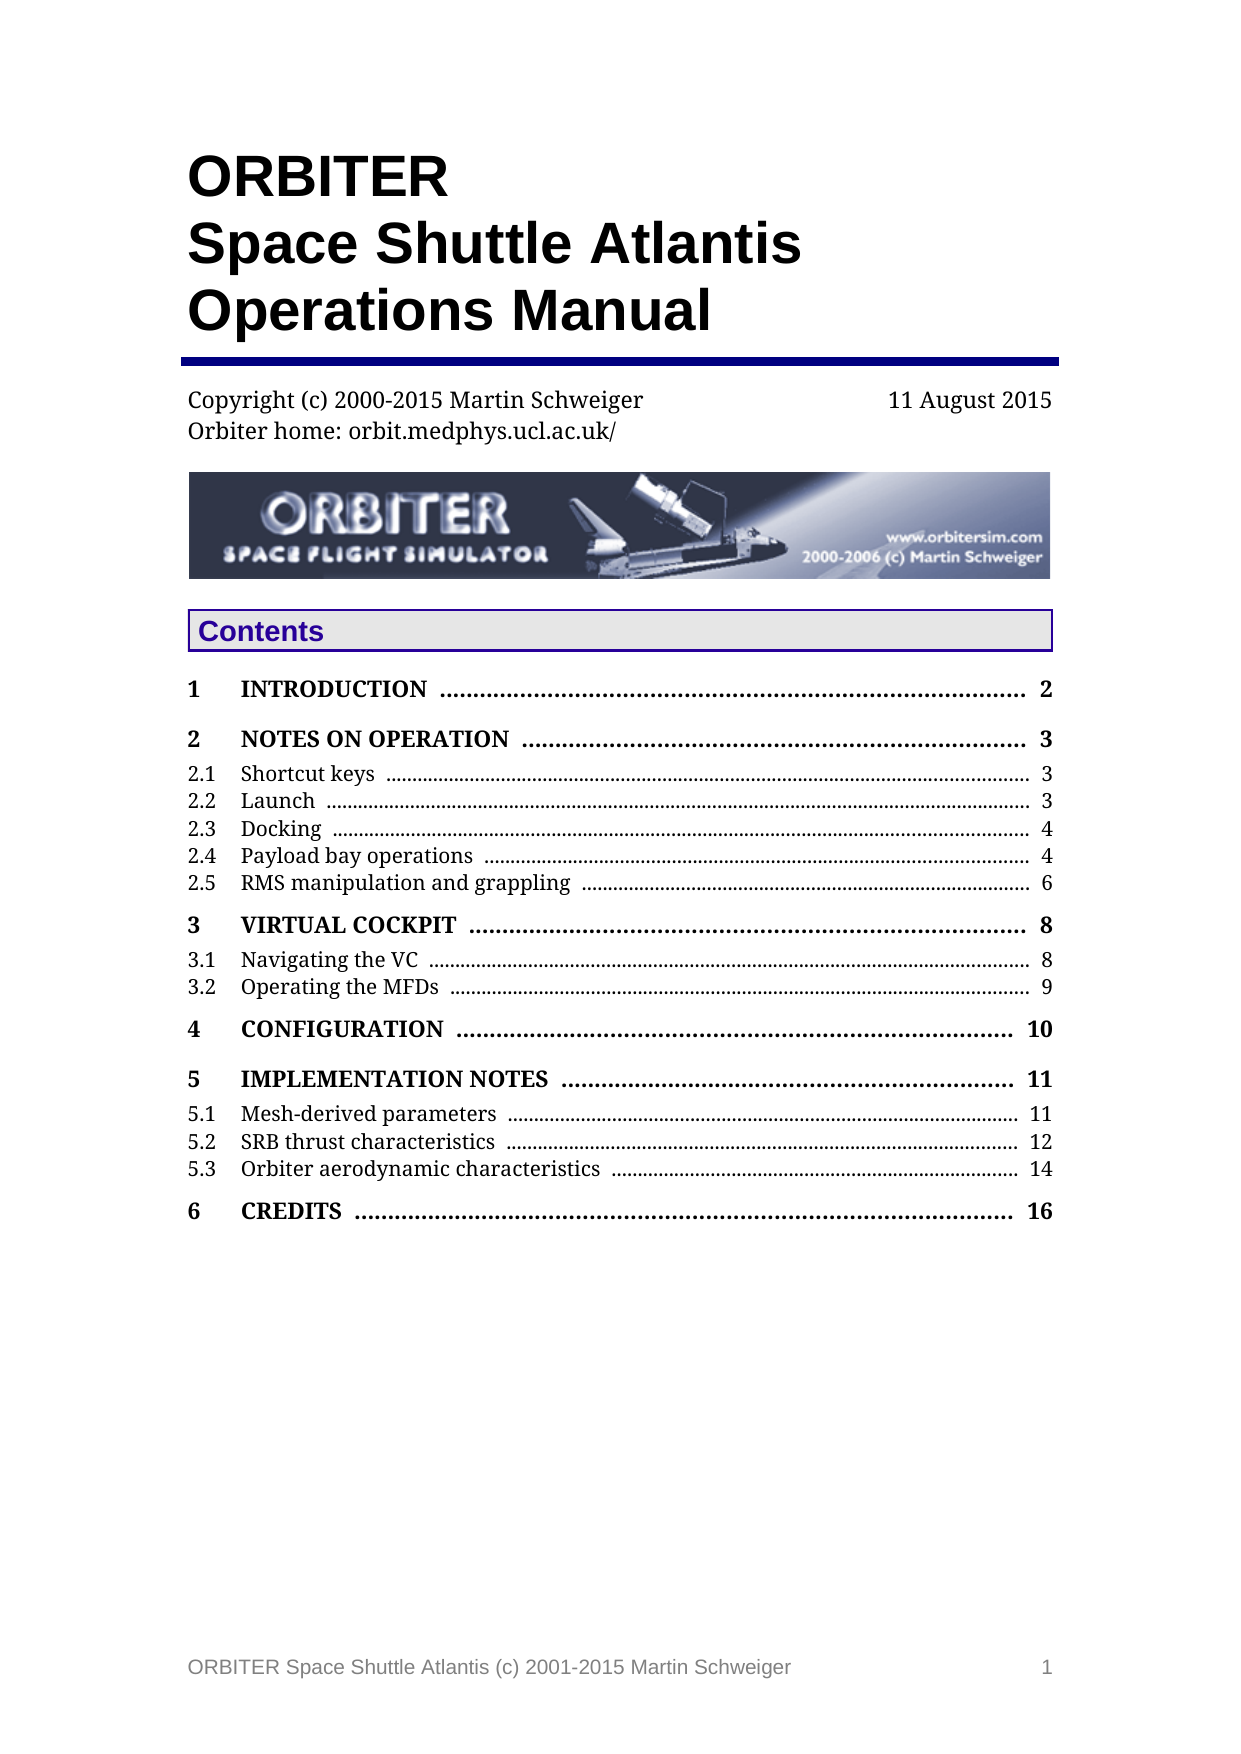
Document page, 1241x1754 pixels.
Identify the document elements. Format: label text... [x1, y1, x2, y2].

text 2.3 Docking 4 [187, 814, 1053, 841]
text 6 Credits 16 [187, 1194, 1053, 1226]
text Orbiter home: orbit.medphys.ucl.ac.uk/ [187, 415, 1053, 446]
picture [189, 472, 1051, 579]
text 3.1 Navigating the VC 8 [187, 946, 1053, 973]
text 2.2 Launch 3 [187, 787, 1053, 814]
text Contents [190, 611, 1051, 649]
text 5.2 SRB thrust characteristics 12 [187, 1127, 1053, 1154]
text 4 Configuration 10 [187, 1013, 1053, 1044]
text Copyright (c) 2000-2015 Martin Schweiger Tuesday, August 11, 2015 [187, 384, 1053, 415]
text 5.3 Orbiter aerodynamic characteristics 14 [187, 1154, 1053, 1182]
text 2.4 Payload bay operations 4 [187, 841, 1053, 869]
text 5 Implementation notes 11 [187, 1063, 1053, 1094]
text 2 Notes on operation 3 [187, 722, 1053, 754]
text Space Shuttle Atlantis Operations Manual [187, 208, 1053, 342]
text 2.1 Shortcut keys 3 [187, 760, 1053, 787]
text ORBITER [187, 150, 1053, 208]
text 3.2 Operating the MFDs 9 [187, 973, 1053, 1000]
text 3 Virtual cockpit 8 [187, 908, 1053, 939]
text 1 Introduction 2 [187, 672, 1053, 704]
text 5.1 Mesh-derived parameters 11 [187, 1100, 1053, 1127]
text 2.5 RMS manipulation and grappling 6 [187, 869, 1053, 896]
